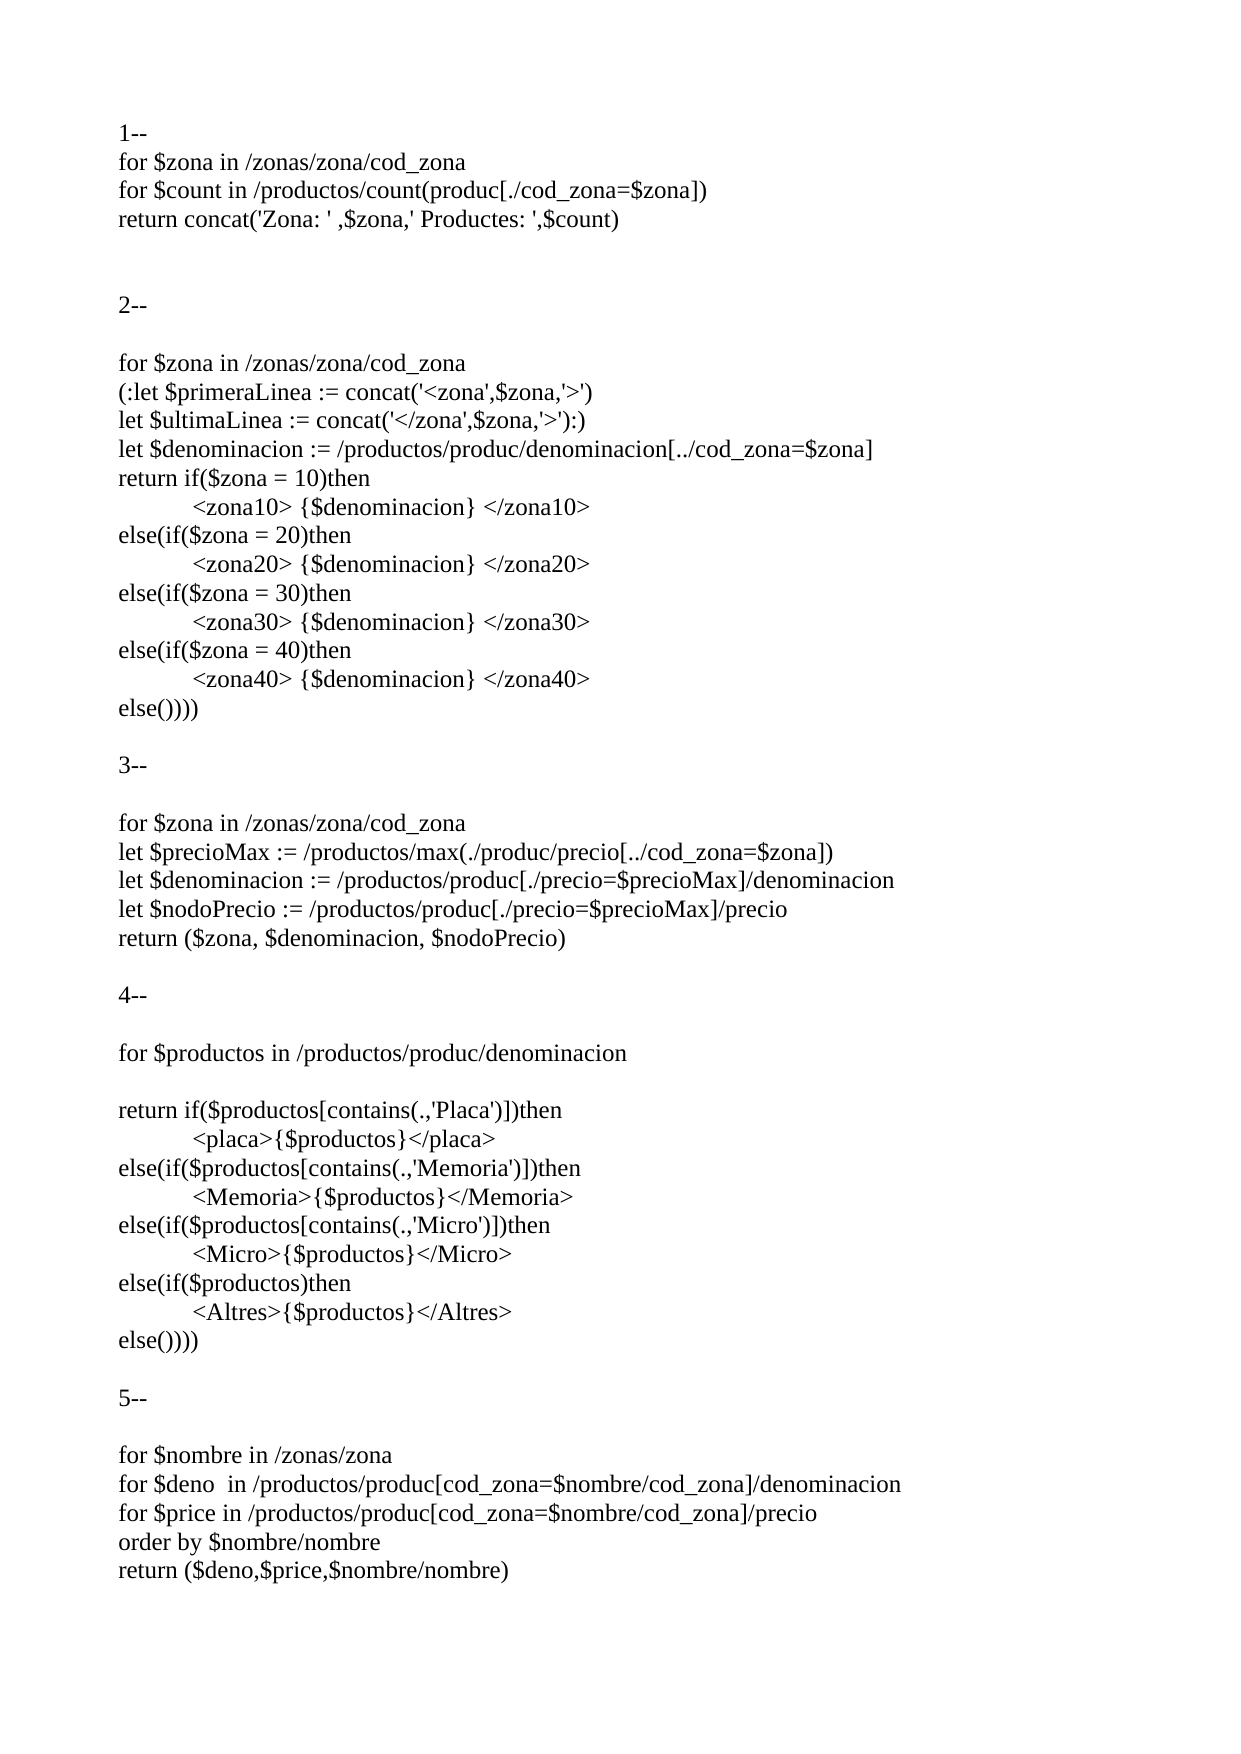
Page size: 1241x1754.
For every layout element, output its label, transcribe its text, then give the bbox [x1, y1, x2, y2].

text for $zona in /zonas/zona/cod_zona [118, 808, 1122, 837]
text else()))) [118, 693, 1122, 722]
text <Altres>{$productos}</Altres> [118, 1297, 1122, 1326]
text 3-- [118, 751, 1122, 779]
text let $denominacion := /productos/produc/denominacion[../cod_zona=$zona] [118, 434, 1122, 463]
text else(if($zona = 20)then [118, 521, 1122, 549]
text else(if($zona = 40)then [118, 636, 1122, 664]
text let $denominacion := /productos/produc[./precio=$precioMax]/denominacion [118, 866, 1122, 894]
text else(if($zona = 30)then [118, 578, 1122, 607]
text <zona20> {$denominacion} </zona20> [118, 549, 1122, 578]
text for $nombre in /zonas/zona [118, 1441, 1122, 1469]
text else()))) [118, 1326, 1122, 1354]
text else(if($productos[contains(.,'Micro')])then [118, 1211, 1122, 1239]
text for $deno in /productos/produc[cod_zona=$nombre/cod_zona]/denominacion [118, 1469, 1122, 1498]
text return ($zona, $denominacion, $nodoPrecio) [118, 923, 1122, 952]
text <zona10> {$denominacion} </zona10> [118, 492, 1122, 521]
text let $ultimaLinea := concat('</zona',$zona,'>'):) [118, 406, 1122, 434]
text for $price in /productos/produc[cod_zona=$nombre/cod_zona]/precio [118, 1498, 1122, 1527]
text for $zona in /zonas/zona/cod_zona [118, 147, 1122, 176]
text let $precioMax := /productos/max(./produc/precio[../cod_zona=$zona]) [118, 837, 1122, 866]
text order by $nombre/nombre [118, 1527, 1122, 1556]
text (:let $primeraLinea := concat('<zona',$zona,'>') [118, 377, 1122, 406]
text for $count in /productos/count(produc[./cod_zona=$zona]) [118, 176, 1122, 204]
text 4-- [118, 981, 1122, 1009]
text 5-- [118, 1383, 1122, 1412]
text else(if($productos[contains(.,'Memoria')])then [118, 1153, 1122, 1182]
text let $nodoPrecio := /productos/produc[./precio=$precioMax]/precio [118, 894, 1122, 923]
text <placa>{$productos}</placa> [118, 1124, 1122, 1153]
text <zona40> {$denominacion} </zona40> [118, 664, 1122, 693]
text return if($productos[contains(.,'Placa')])then [118, 1096, 1122, 1124]
text <Micro>{$productos}</Micro> [118, 1239, 1122, 1268]
text 1-- [118, 118, 1122, 147]
text <Memoria>{$productos}</Memoria> [118, 1182, 1122, 1211]
text return if($zona = 10)then [118, 463, 1122, 492]
text return concat('Zona: ' ,$zona,' Productes: ',$count) [118, 204, 1122, 233]
text 2-- [118, 291, 1122, 319]
text for $productos in /productos/produc/denominacion [118, 1038, 1122, 1067]
text for $zona in /zonas/zona/cod_zona [118, 348, 1122, 377]
text else(if($productos)then [118, 1268, 1122, 1297]
text <zona30> {$denominacion} </zona30> [118, 607, 1122, 636]
text return ($deno,$price,$nombre/nombre) [118, 1556, 1122, 1584]
